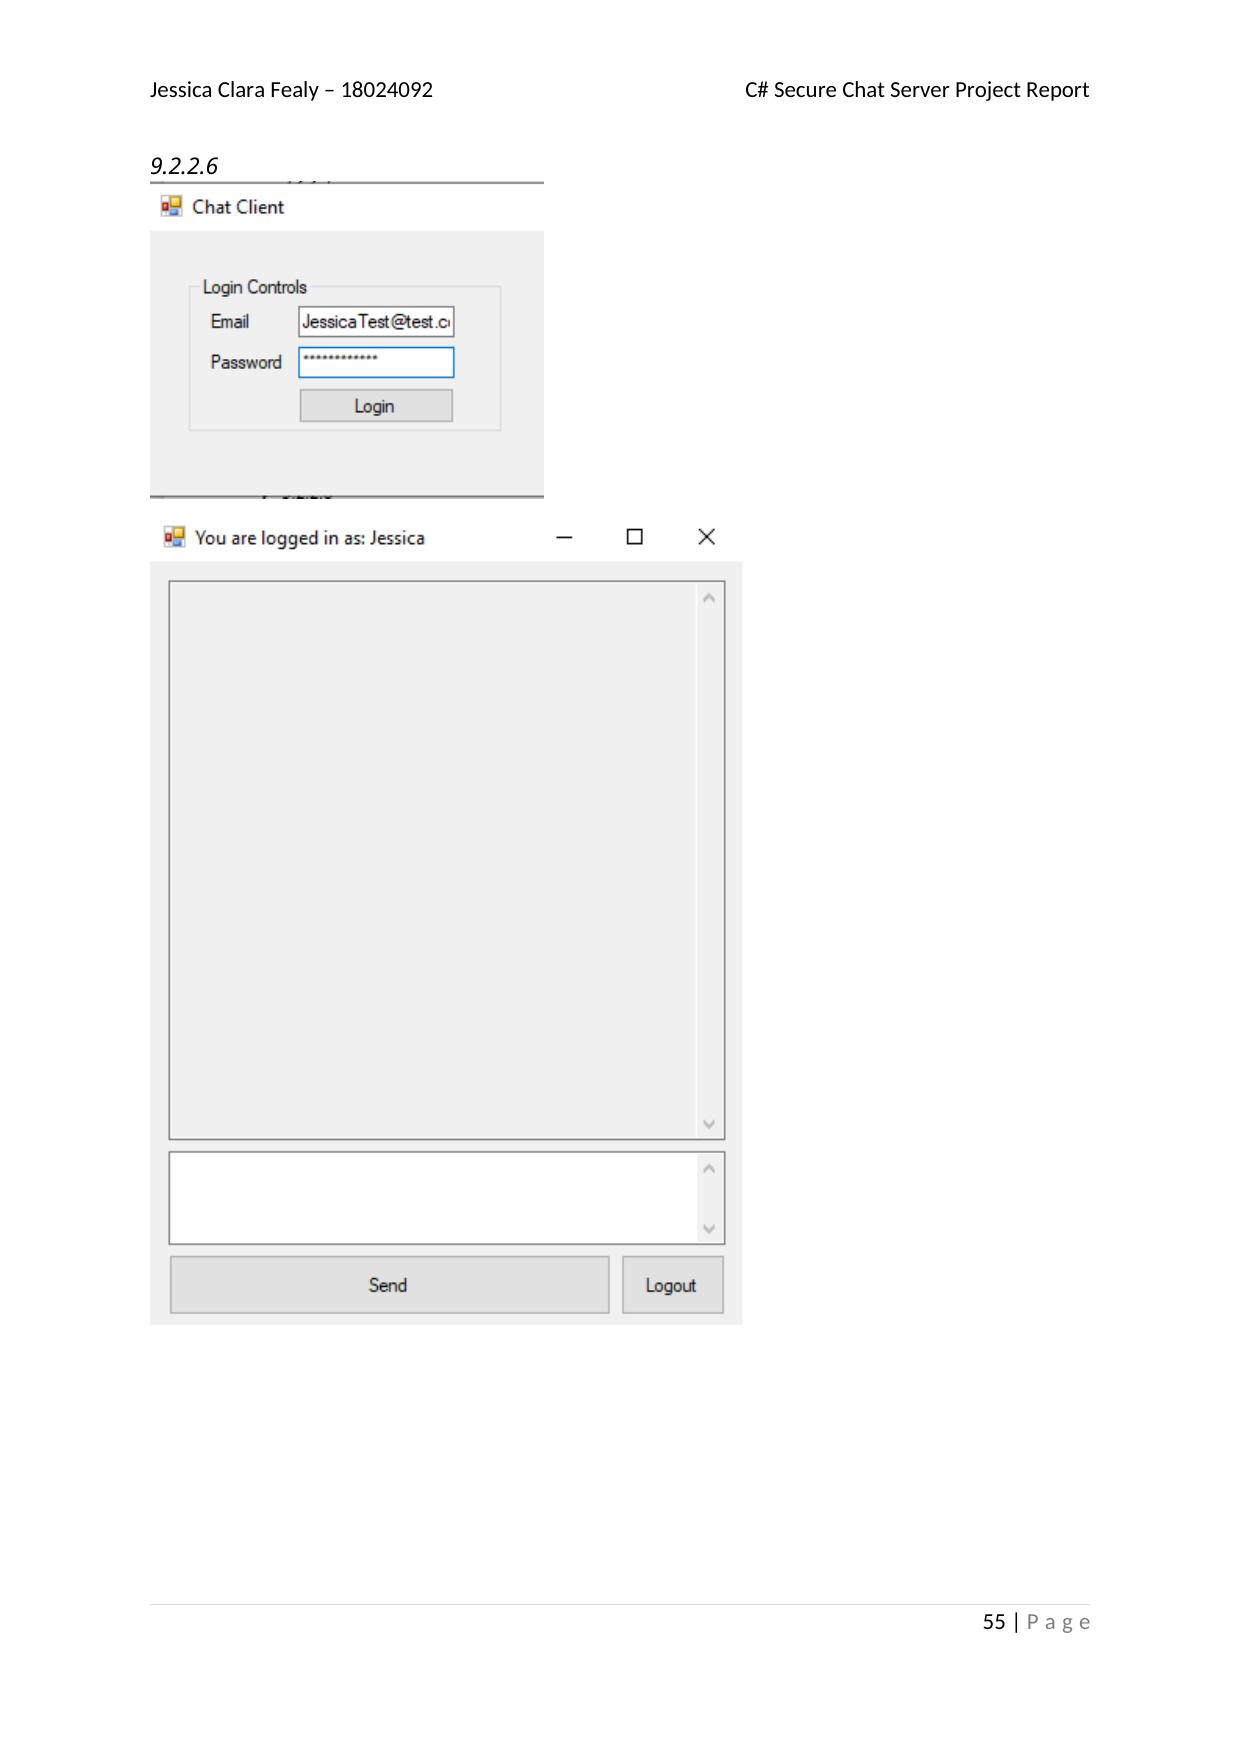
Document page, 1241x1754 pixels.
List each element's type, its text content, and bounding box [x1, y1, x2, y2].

subtitle 9.2.2.6 [150, 150, 1090, 181]
